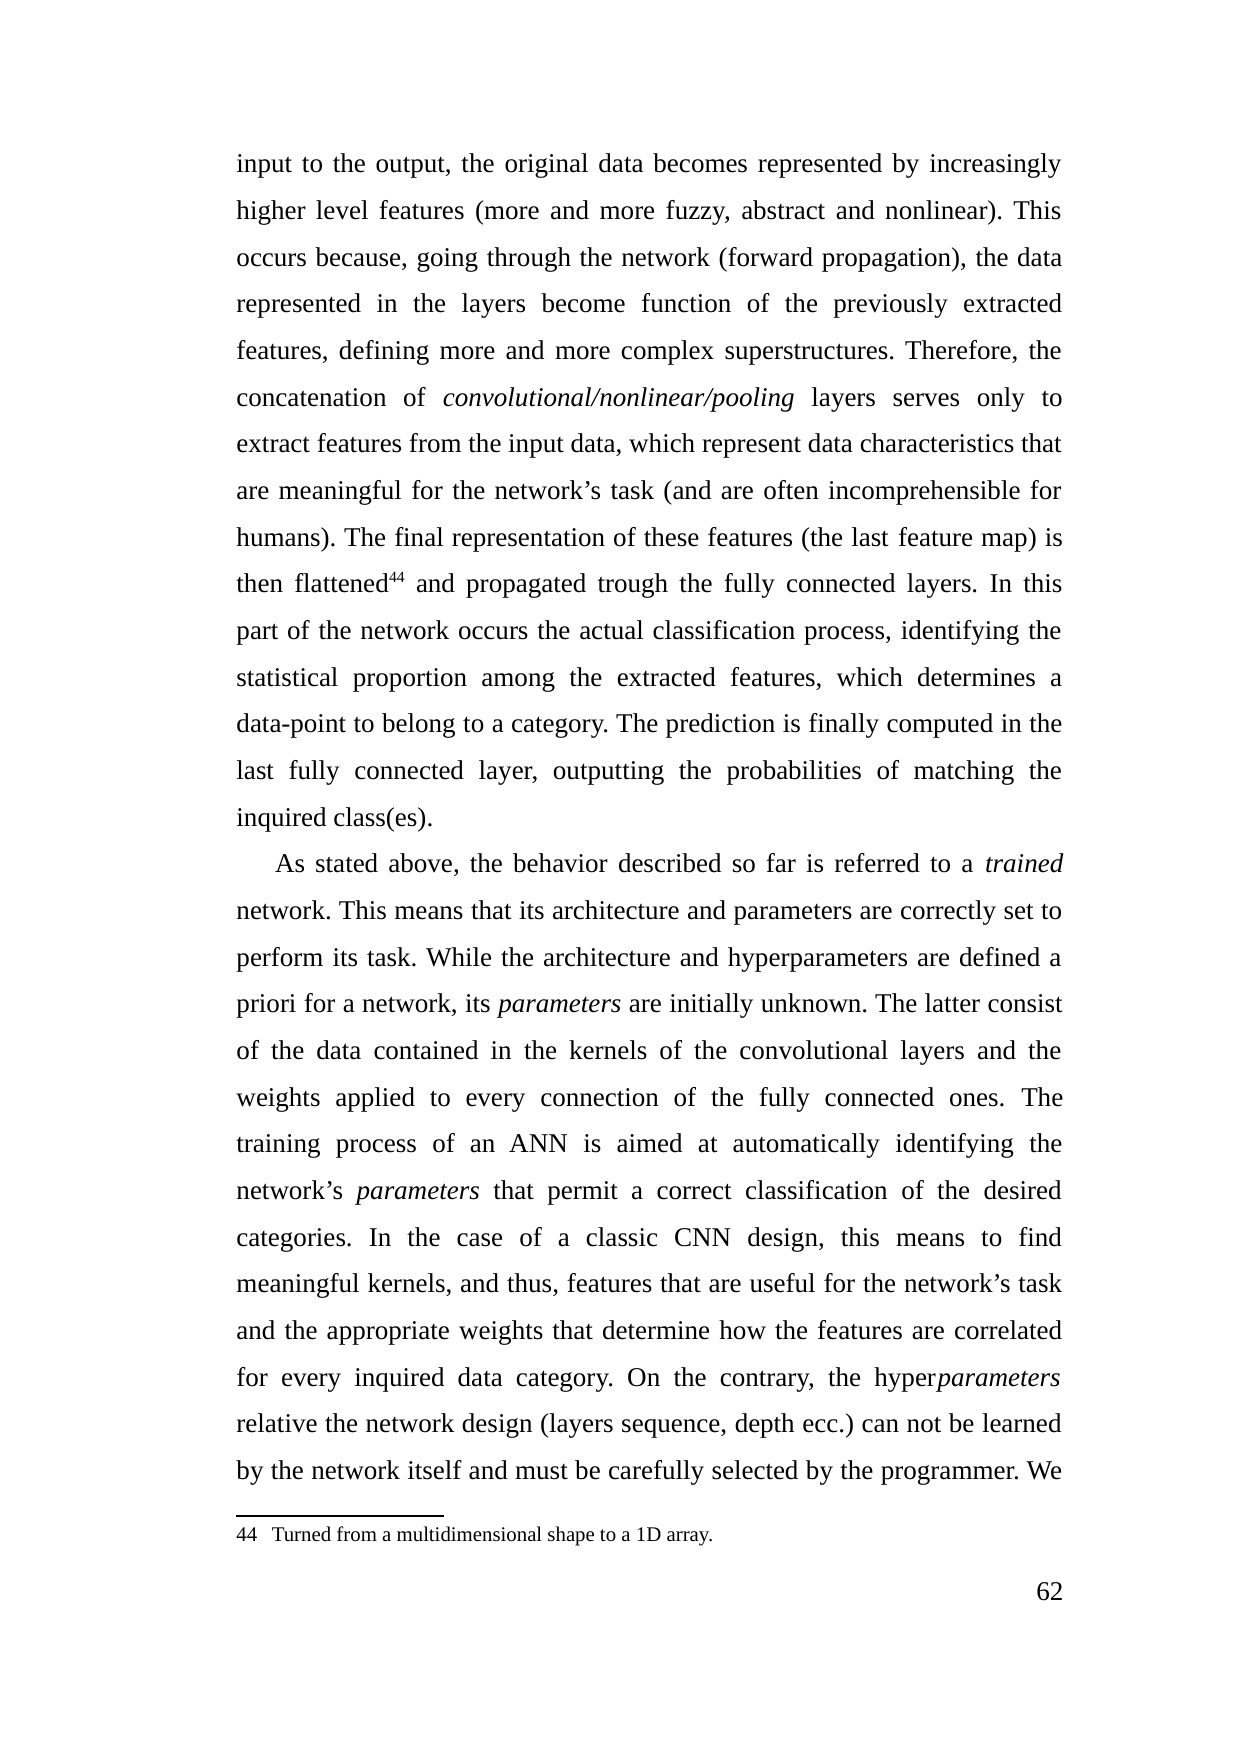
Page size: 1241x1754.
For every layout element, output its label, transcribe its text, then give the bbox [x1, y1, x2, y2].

text Turned from a multidimensional shape to a 1D array. [236, 1522, 1063, 1546]
text input to the output, the original data becomes represented by increasingly higher level features (more and more fuzzy, abstract and nonlinear). This occurs because, going through the network (forward propagation), the data represented in the layers become function of the previously extracted features, defining more and more complex superstructures. Therefore, the concatenation of convolutional/nonlinear/pooling layers serves only to extract features from the input data, which represent data characteristics that are meaningful for the network’s task (and are often incomprehensible for humans). The final representation of these features (the last feature map) is then flattened and propagated trough the fully connected layers. In this part of the network occurs the actual classification process, identifying the statistical proportion among the extracted features, which determines a data-point to belong to a category. The prediction is finally computed in the last fully connected layer, outputting the probabilities of matching the inquired class(es). [236, 148, 1063, 832]
text As stated above, the behavior described so far is referred to a trained network. This means that its architecture and parameters are correctly set to perform its task. While the architecture and hyperparameters are defined a priori for a network, its parameters are initially unknown. The latter consist of the data contained in the kernels of the convolutional layers and the weights applied to every connection of the fully connected ones. The training process of an ANN is aimed at automatically identifying the network’s parameters that permit a correct classification of the desired categories. In the case of a classic CNN design, this means to find meaningful kernels, and thus, features that are useful for the network’s task and the appropriate weights that determine how the features are correlated for every inquired data category. On the contrary, the hyperparameters relative the network design (layers sequence, depth ecc.) can not be learned by the network itself and must be carefully selected by the programmer. We [236, 848, 1063, 1485]
